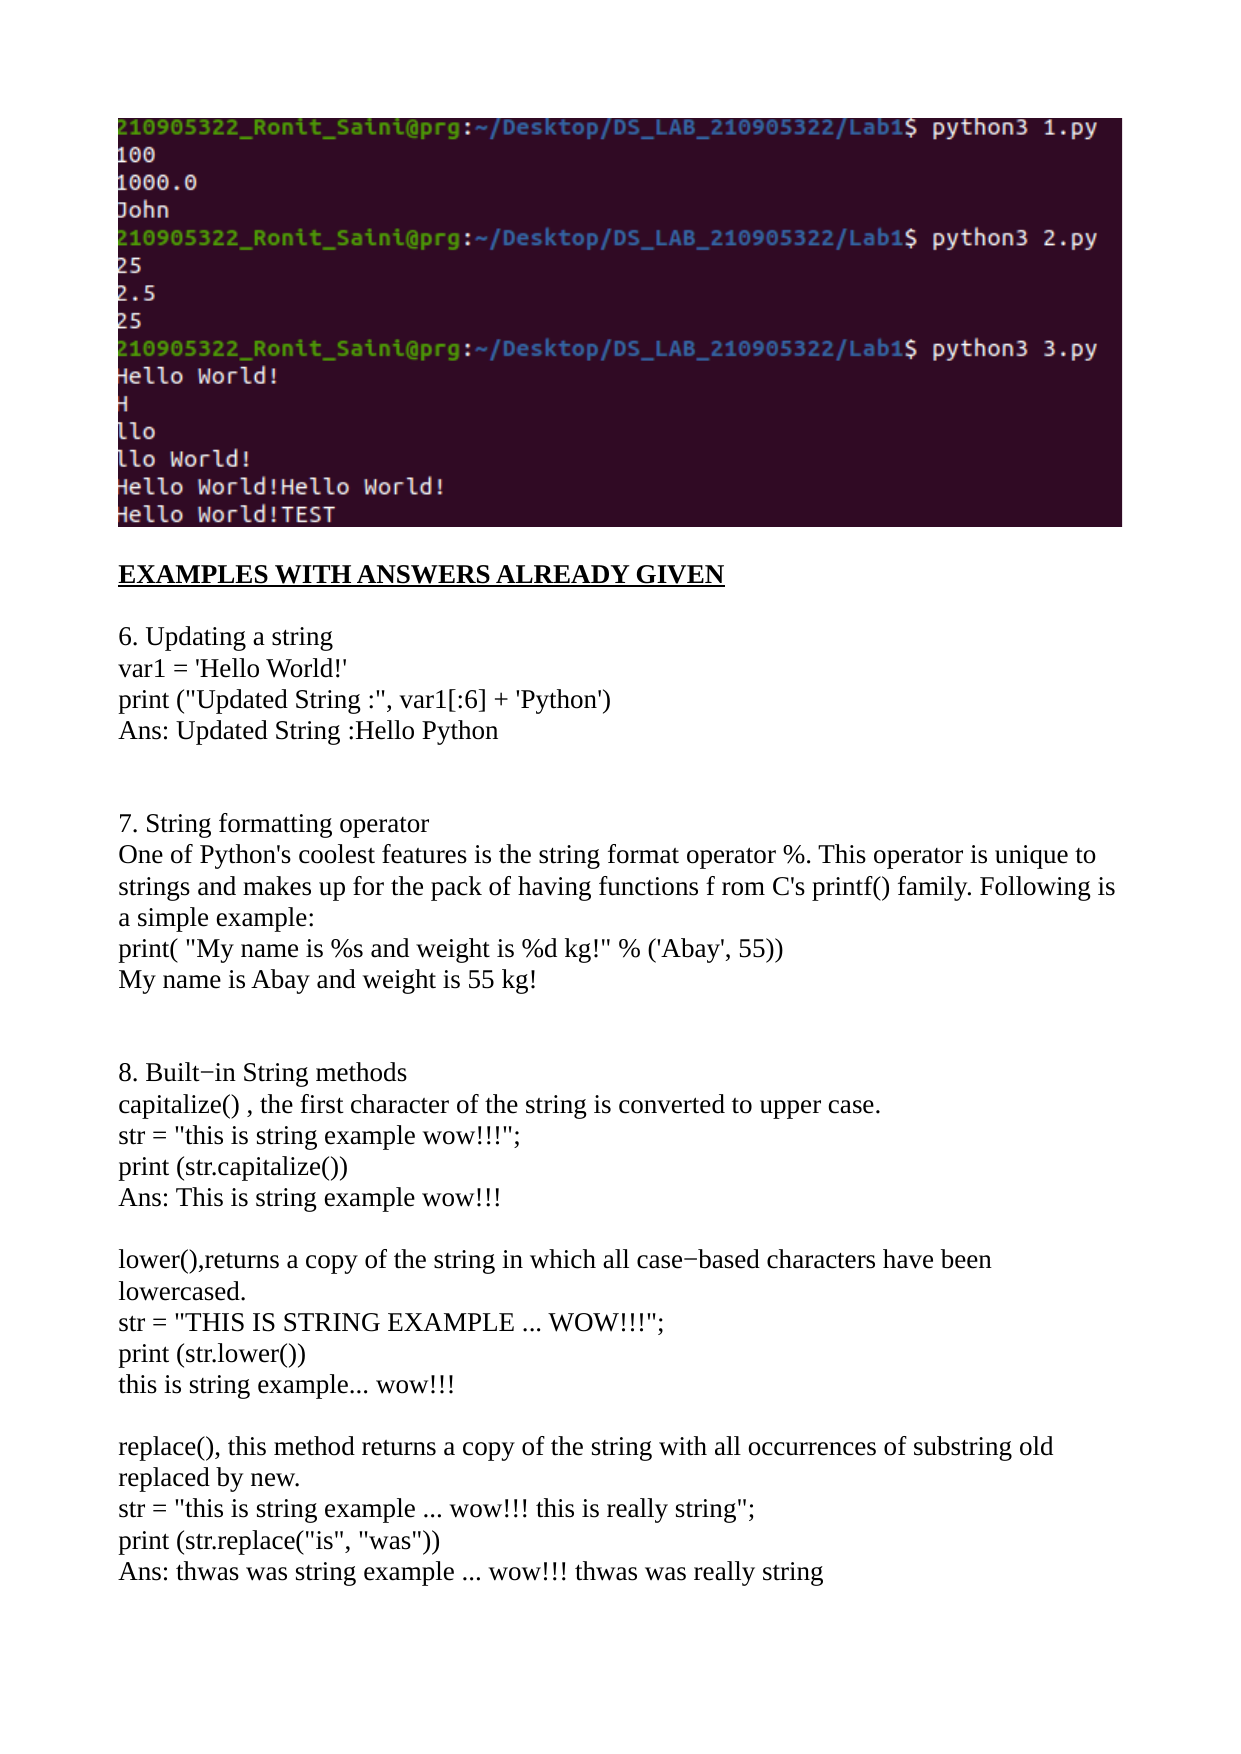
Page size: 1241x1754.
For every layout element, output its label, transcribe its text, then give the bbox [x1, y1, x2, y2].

text EXAMPLES WITH ANSWERS ALREADY GIVEN [118, 558, 1122, 589]
text One of Python's coolest features is the string format operator %. This operator is unique to [118, 838, 1122, 870]
text print (str.replace("is", "was")) [118, 1524, 1122, 1555]
text My name is Abay and weight is 55 kg! [118, 963, 1122, 994]
text 7. String formatting operator [118, 807, 1122, 838]
text print ("Updated String :", var1[:6] + 'Python') [118, 683, 1122, 714]
text Ans: Updated String :Hello Python [118, 714, 1122, 745]
text replace(), this method returns a copy of the string with all occurrences of substring old [118, 1430, 1122, 1461]
text print( "My name is %s and weight is %d kg!" % ('Abay', 55)) [118, 932, 1122, 963]
text lowercased. [118, 1274, 1122, 1306]
text this is string example... wow!!! [118, 1368, 1122, 1399]
text replaced by new. [118, 1461, 1122, 1493]
text var1 = 'Hello World!' [118, 652, 1122, 683]
text strings and makes up for the pack of having functions f rom C's printf() family. Following is a simple example: [118, 870, 1122, 932]
text Ans: thwas was string example ... wow!!! thwas was really string [118, 1555, 1122, 1586]
text print (str.capitalize()) [118, 1150, 1122, 1181]
text Ans: This is string example wow!!! [118, 1181, 1122, 1212]
text 6. Updating a string [118, 621, 1122, 652]
text str = "THIS IS STRING EXAMPLE ... WOW!!!"; [118, 1306, 1122, 1337]
text lower(),returns a copy of the string in which all case−based characters have been [118, 1243, 1122, 1274]
text capitalize() , the first character of the string is converted to upper case. [118, 1088, 1122, 1119]
text str = "this is string example wow!!!"; [118, 1119, 1122, 1150]
text 8. Built−in String methods [118, 1057, 1122, 1088]
text print (str.lower()) [118, 1337, 1122, 1368]
text str = "this is string example ... wow!!! this is really string"; [118, 1493, 1122, 1524]
picture [118, 118, 1123, 527]
